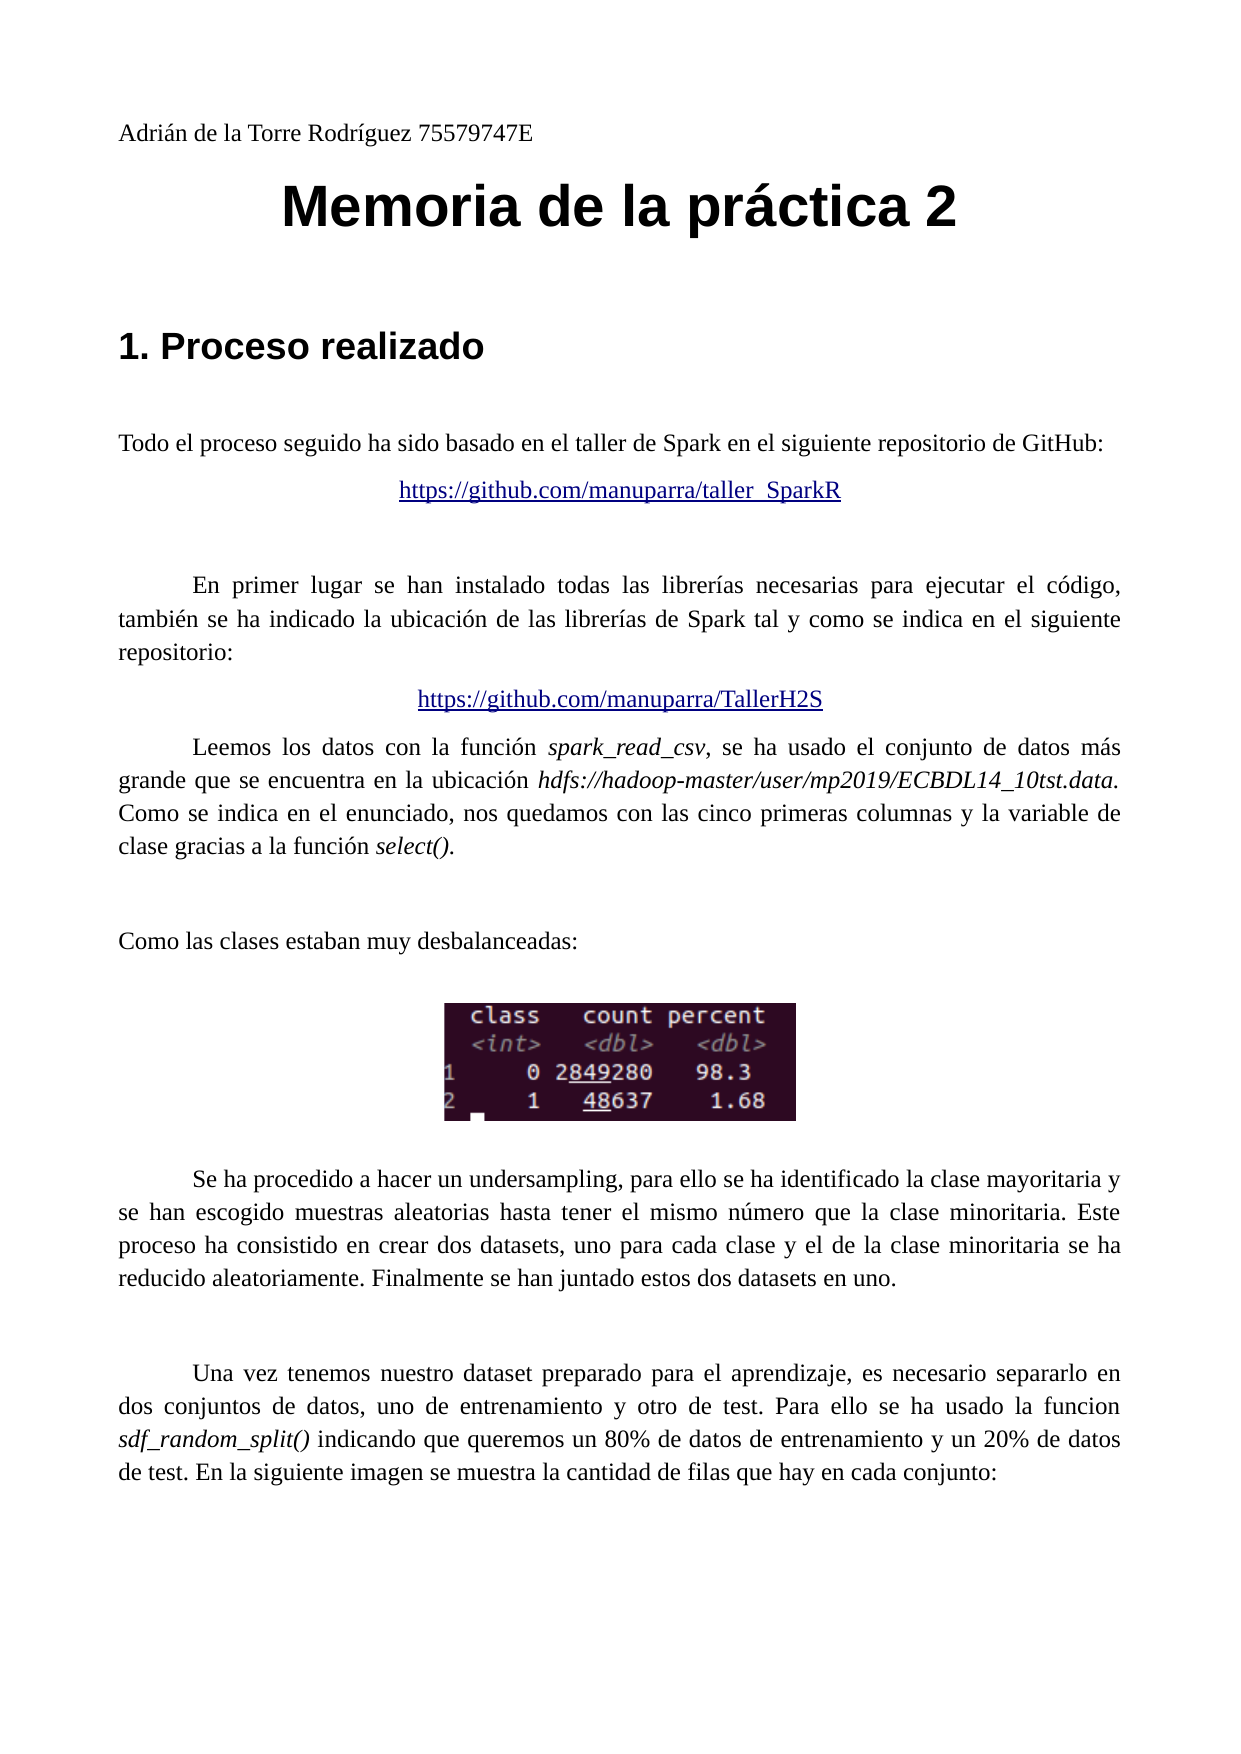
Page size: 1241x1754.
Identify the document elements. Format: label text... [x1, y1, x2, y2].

title Memoria de la práctica 2 [118, 172, 1122, 239]
text Se ha procedido a hacer un undersampling, para ello se ha identificado la clase mayoritaria y se han escogido muestras aleatorias hasta tener el mismo número que la clase minoritaria. Este proceso ha consistido en crear dos datasets, uno para cada clase y el de la clase minoritaria se ha reducido aleatoriamente. Finalmente se han juntado estos dos datasets en uno. [118, 1164, 1122, 1292]
text https://github.com/manuparra/taller_SparkR [118, 475, 1122, 504]
picture [444, 1003, 796, 1121]
text Todo el proceso seguido ha sido basado en el taller de Spark en el siguiente repositorio de GitHub: [118, 428, 1122, 457]
subtitle 1. Proceso realizado [118, 324, 1122, 368]
text https://github.com/manuparra/TallerH2S [118, 684, 1122, 713]
text Leemos los datos con la función spark_read_csv, se ha usado el conjunto de datos más grande que se encuentra en la ubicación hdfs://hadoop-master/user/mp2019/ECBDL14_10tst.data. Como se indica en el enunciado, nos quedamos con las cinco primeras columnas y la variable de clase gracias a la función select(). [118, 732, 1122, 860]
text En primer lugar se han instalado todas las librerías necesarias para ejecutar el código, también se ha indicado la ubicación de las librerías de Spark tal y como se indica en el siguiente repositorio: [118, 571, 1122, 665]
text Como las clases estaban muy desbalanceadas: [118, 926, 1122, 955]
text Una vez tenemos nuestro dataset preparado para el aprendizaje, es necesario separarlo en dos conjuntos de datos, uno de entrenamiento y otro de test. Para ello se ha usado la funcion sdf_random_split() indicando que queremos un 80% de datos de entrenamiento y un 20% de datos de test. En la siguiente imagen se muestra la cantidad de filas que hay en cada conjunto: [118, 1358, 1122, 1486]
text Adrián de la Torre Rodríguez 75579747E [118, 118, 1122, 147]
